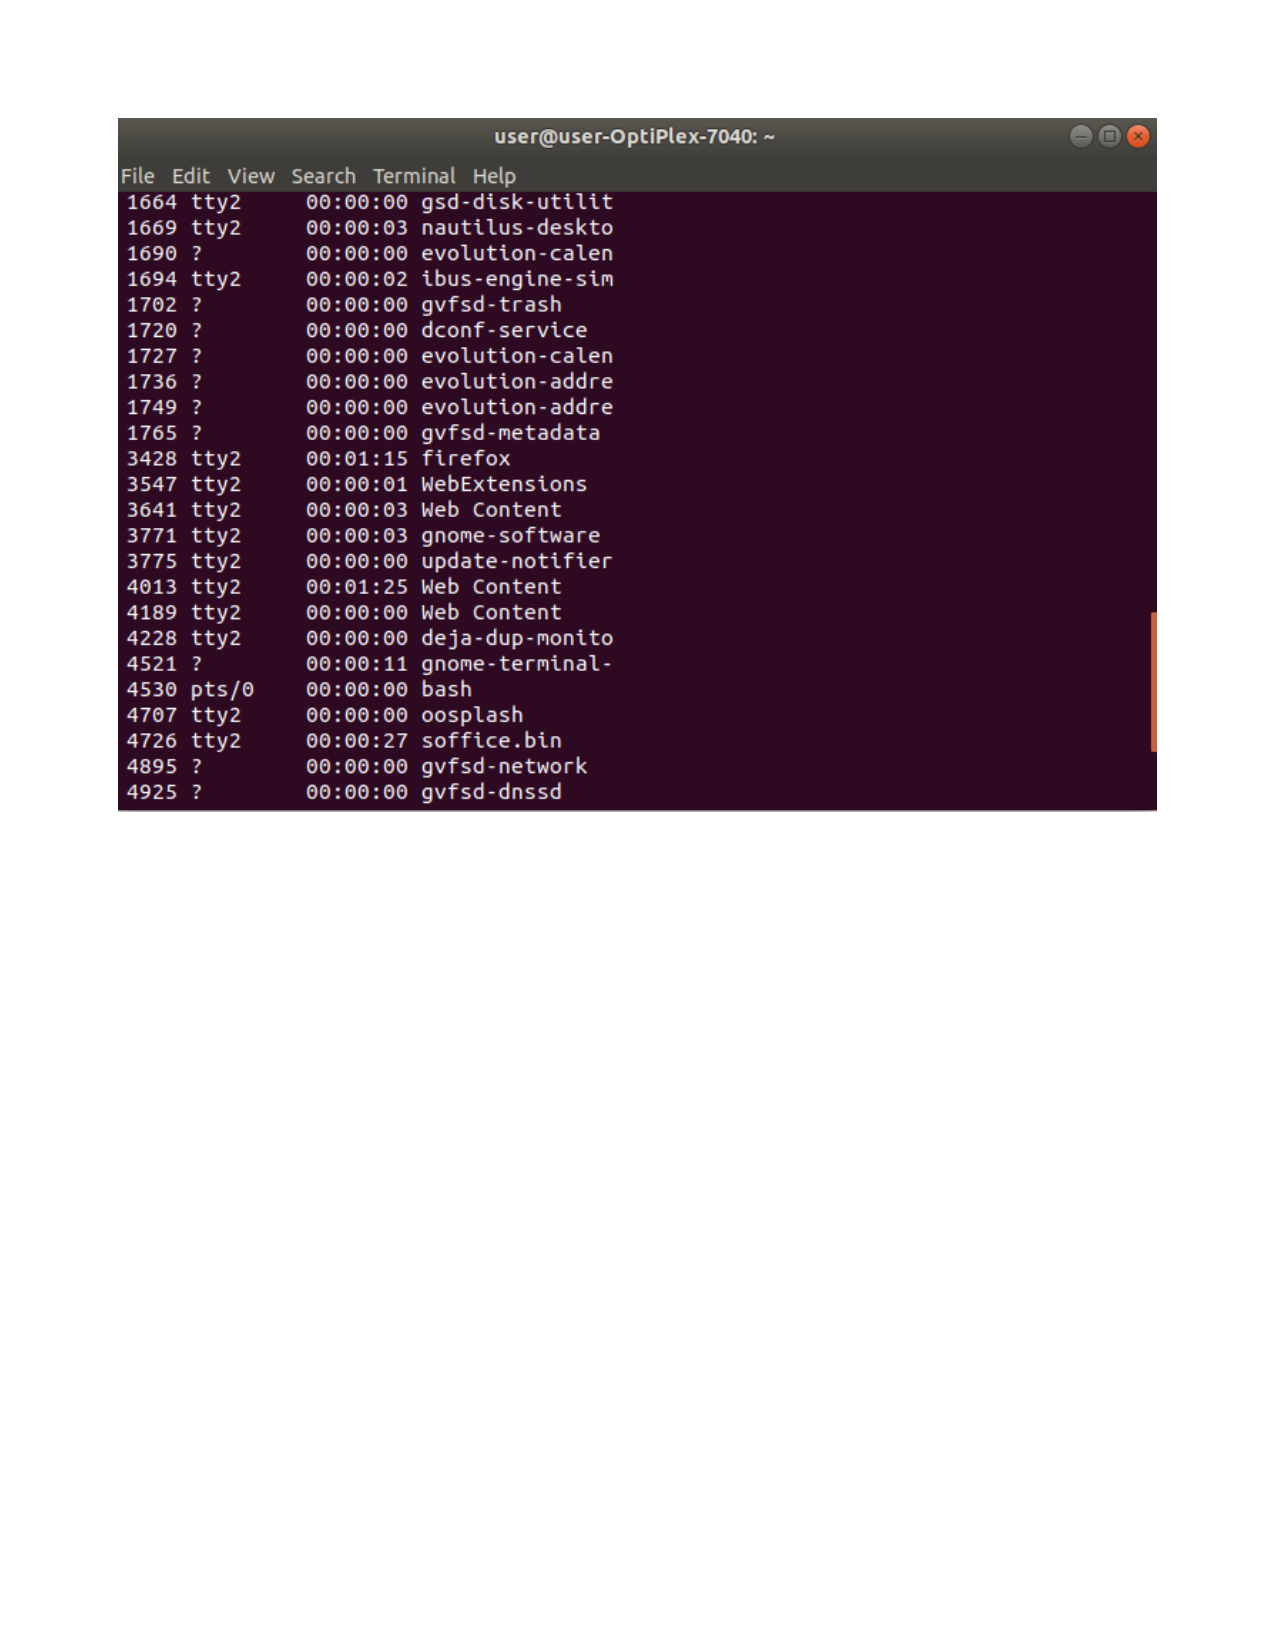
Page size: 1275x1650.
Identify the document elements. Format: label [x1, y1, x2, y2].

picture [118, 118, 1157, 812]
